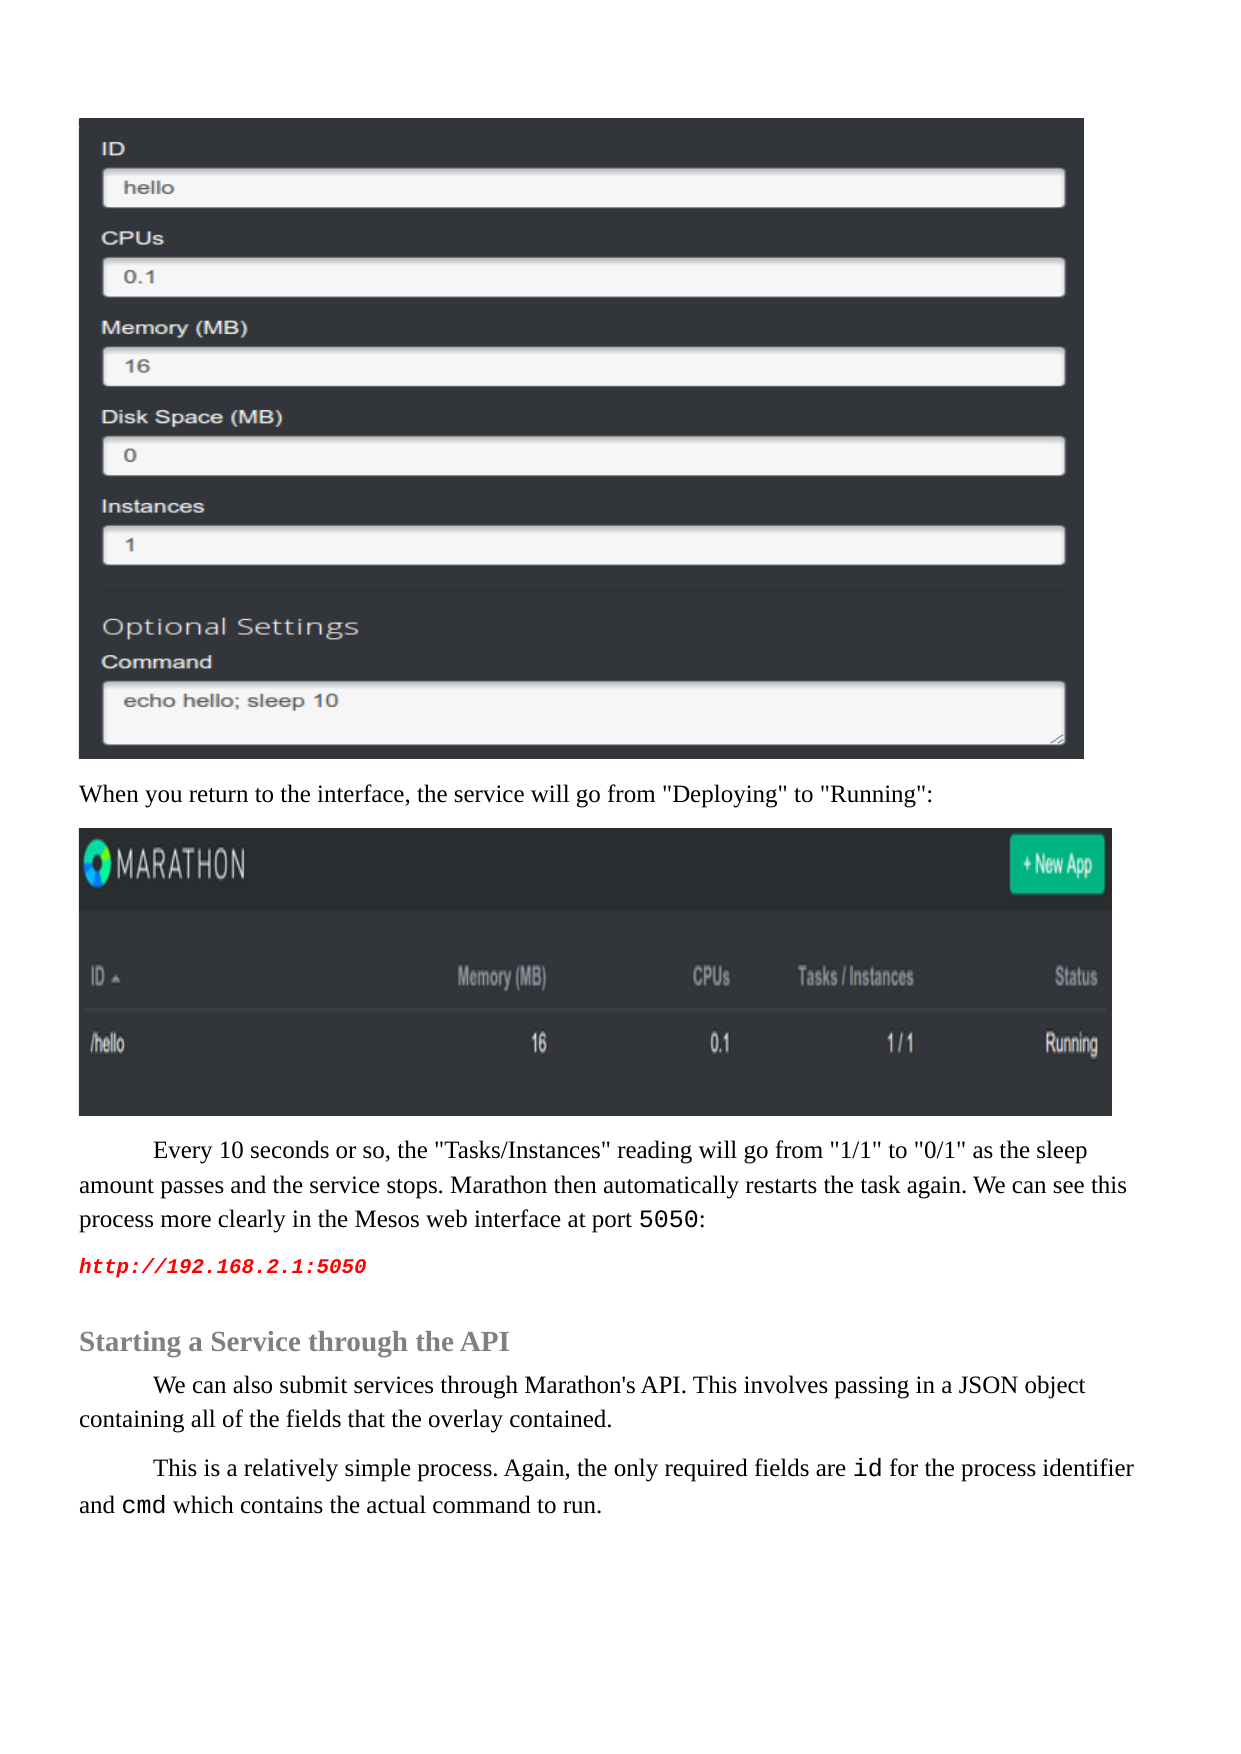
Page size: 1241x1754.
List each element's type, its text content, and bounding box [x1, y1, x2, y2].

picture [78, 828, 1112, 1116]
subtitle Starting a Service through the API [79, 1324, 1159, 1357]
picture [78, 118, 1084, 759]
text http://192.168.2.1:5050 [79, 1256, 1159, 1279]
text This is a relatively simple process. Again, the only required fields are id for the process identifier and cmd which contains the actual command to run. [79, 1453, 1159, 1521]
text Every 10 seconds or so, the "Tasks/Instances" reading will go from "1/1" to "0/1" as the sleep amount passes and the service stops. Marathon then automatically restarts the task again. We can see this process more clearly in the Mesos web interface at port 5050: [79, 1135, 1159, 1235]
text When you return to the interface, the service will go from "Deploying" to "Running": [79, 779, 1159, 808]
text We can also submit services through Marathon's API. This involves passing in a JSON object containing all of the fields that the overlay contained. [79, 1370, 1159, 1433]
